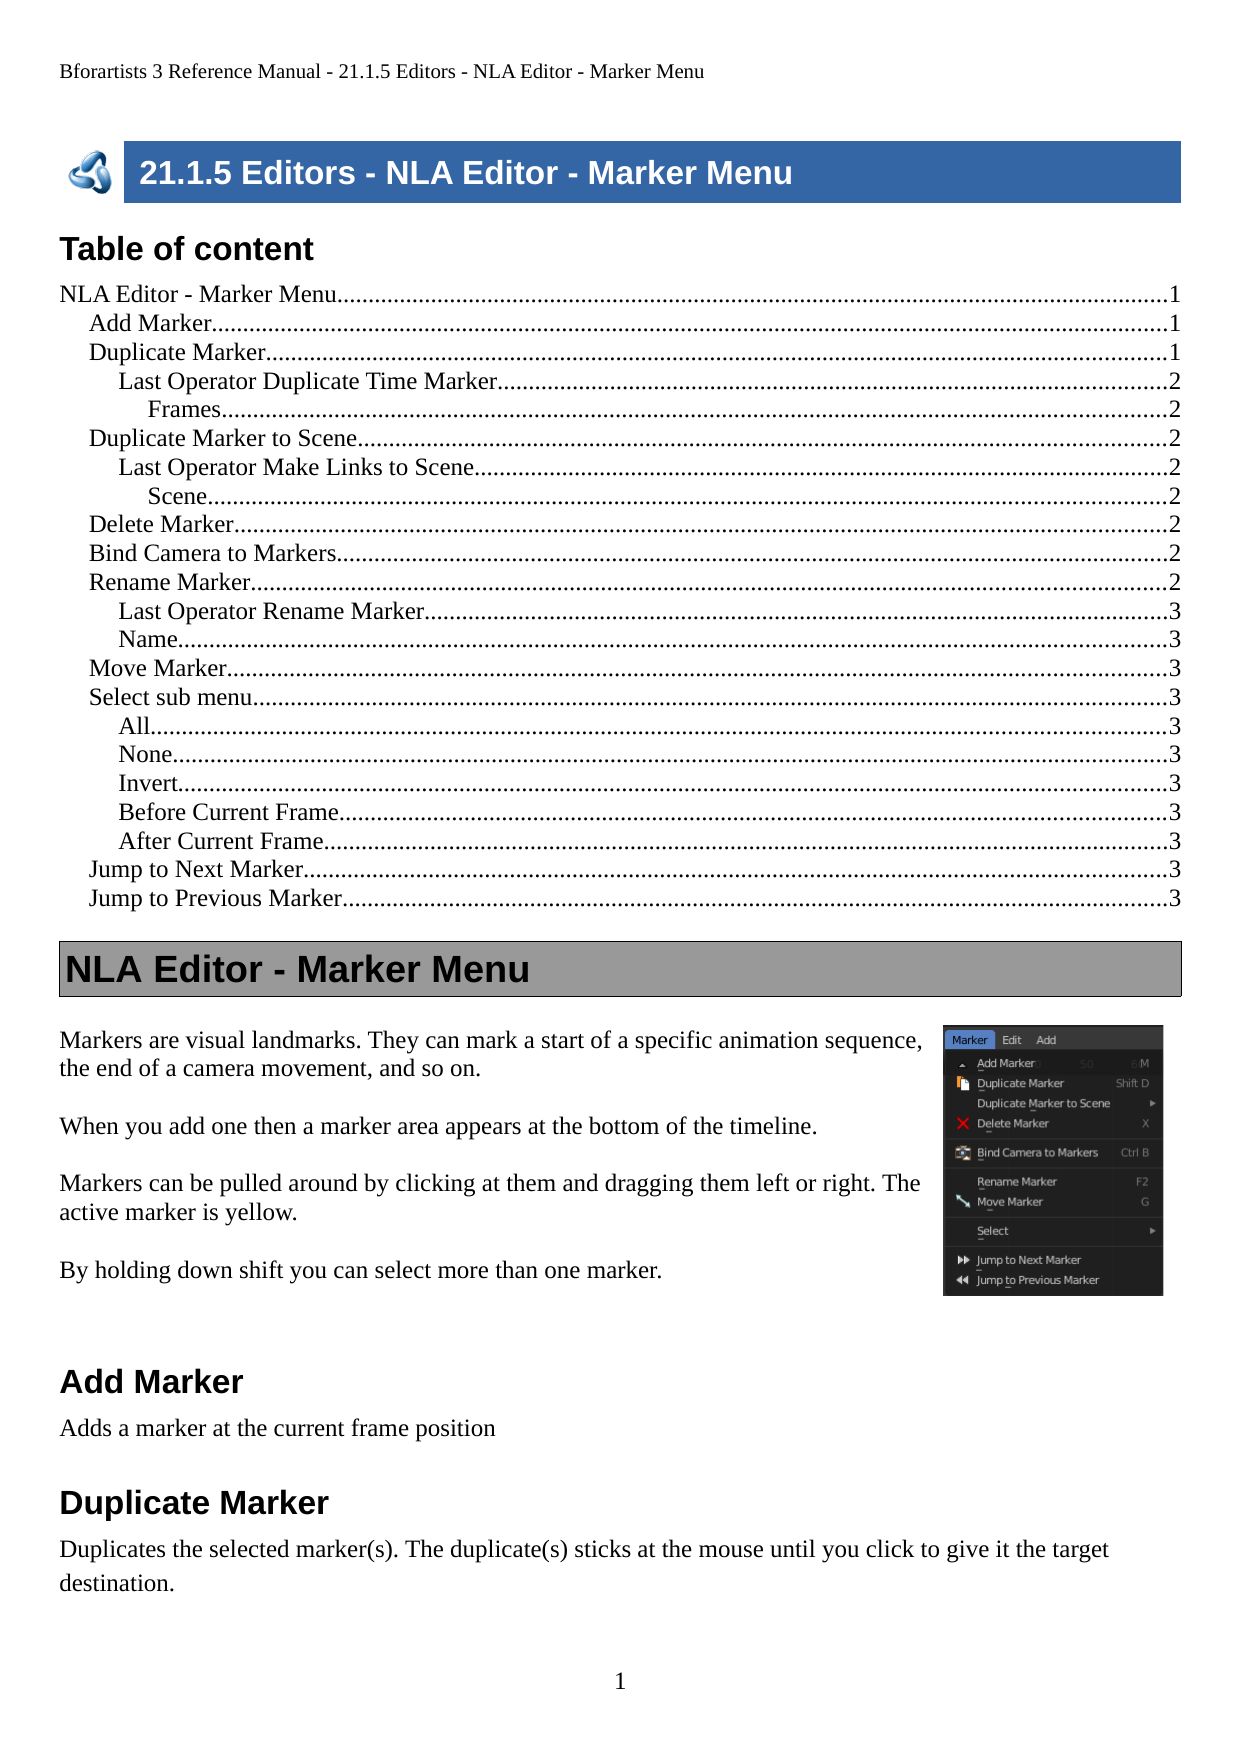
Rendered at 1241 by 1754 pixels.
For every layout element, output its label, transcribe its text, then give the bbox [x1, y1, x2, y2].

text Before Current Frame 3 [118, 797, 1181, 826]
text Markers are visual landmarks. They can mark a start of a specific animation sequence, the end of a camera movement, and so on. [59, 1025, 943, 1082]
text None 3 [118, 739, 1181, 768]
text Last Operator Rename Marker 3 [118, 596, 1181, 624]
text Name 3 [118, 624, 1181, 653]
text Last Operator Duplicate Time Marker 2 [118, 366, 1181, 394]
text Bind Camera to Markers 2 [88, 538, 1181, 567]
text By holding down shift you can select more than one marker. [59, 1255, 943, 1283]
text Move Marker 3 [88, 653, 1181, 682]
text Duplicate Marker to Scene 2 [88, 423, 1181, 452]
text After Current Frame 3 [118, 826, 1181, 854]
text Last Operator Make Links to Scene 2 [118, 452, 1181, 481]
text NLA Editor - Marker Menu 1 [59, 279, 1181, 308]
text Duplicates the selected marker(s). The duplicate(s) sticks at the mouse until you click to give it the target destination. [59, 1534, 1181, 1597]
text Add Marker 1 [88, 308, 1181, 337]
text Markers can be pulled around by clicking at them and dragging them left or right. The active marker is yellow. [59, 1168, 943, 1226]
text Jump to Next Marker 3 [88, 854, 1181, 883]
text Scene 2 [147, 481, 1181, 509]
table_header [59, 141, 124, 203]
picture [943, 1025, 1164, 1296]
text Frames 2 [147, 394, 1181, 423]
text Jump to Previous Marker 3 [88, 883, 1181, 912]
table_header NLA Editor - Marker Menu [60, 942, 1181, 996]
text Rename Marker 2 [88, 567, 1181, 596]
text Invert 3 [118, 768, 1181, 797]
subtitle Add Marker [59, 1362, 1181, 1401]
text Duplicate Marker 1 [88, 337, 1181, 366]
text When you add one then a marker area appears at the bottom of the timeline. [59, 1111, 943, 1140]
text All 3 [118, 711, 1181, 739]
text Select sub menu 3 [88, 682, 1181, 711]
table_header 21.1.5 Editors - NLA Editor - Marker Menu [124, 141, 1181, 203]
subtitle Duplicate Marker [59, 1483, 1181, 1522]
text Delete Marker 2 [88, 509, 1181, 538]
subtitle Table of content [59, 228, 1181, 267]
text Adds a marker at the current frame position [59, 1413, 1181, 1442]
picture [65, 147, 114, 197]
